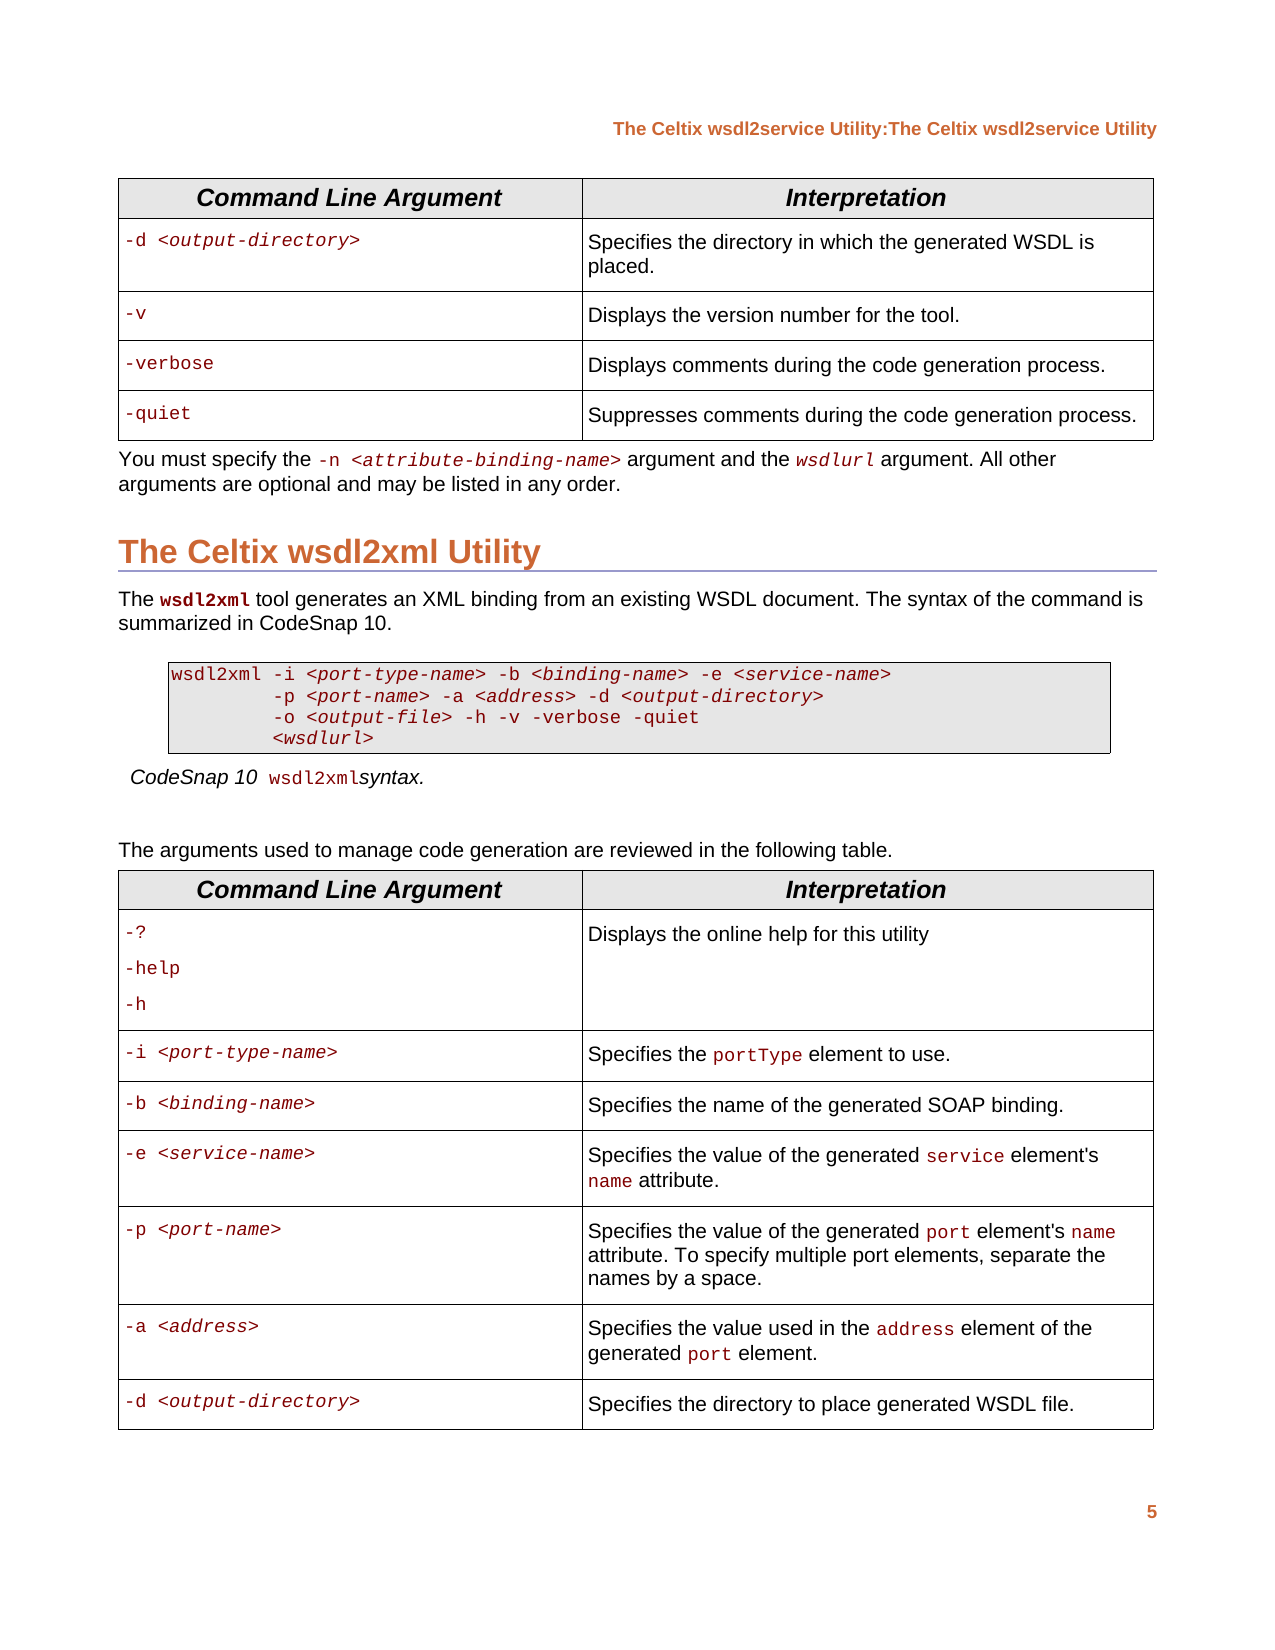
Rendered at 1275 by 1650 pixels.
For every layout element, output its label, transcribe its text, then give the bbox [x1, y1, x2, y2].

table_header Interpretation [583, 871, 1153, 909]
table_cell -i <port-type-name> [119, 1031, 582, 1081]
table_cell Specifies the directory to place generated WSDL file. [583, 1380, 1153, 1429]
text The wsdl2xml tool generates an XML binding from an existing WSDL document. The syntax of the command is summarized in CodeSnap 10. [118, 587, 1157, 635]
text You must specify the -n <attribute-binding-name> argument and the wsdlurl argument. All other arguments are optional and may be listed in any order. [118, 448, 1157, 495]
table_cell -quiet [119, 391, 582, 440]
table_cell -b <binding-name> [119, 1082, 582, 1130]
table_cell Specifies the name of the generated SOAP binding. [583, 1082, 1153, 1130]
subtitle The Celtix wsdl2xml Utility [118, 533, 1157, 570]
table_cell Displays the version number for the tool. [583, 292, 1153, 340]
table_cell -? -help -h [119, 910, 582, 1029]
table_header Command Line Argument [119, 179, 582, 218]
table_header Command Line Argument [119, 871, 582, 909]
table_cell -e <service-name> [119, 1131, 582, 1206]
table_cell Suppresses comments during the code generation process. [583, 391, 1153, 440]
table_cell -a <address> [119, 1305, 582, 1379]
table_cell -v [119, 292, 582, 340]
text wsdl2xml -i <port-type-name> -b <binding-name> -e <service-name> [169, 663, 1110, 683]
table_cell Specifies the value of the generated port element's name attribute. To specify multiple port elements, separate the names by a space. [583, 1207, 1153, 1303]
table_cell Displays the online help for this utility [583, 910, 1153, 1029]
table_cell Specifies the value of the generated service element's name attribute. [583, 1131, 1153, 1206]
table_cell Specifies the portType element to use. [583, 1031, 1153, 1081]
table_cell -d <output-directory> [119, 1380, 582, 1429]
text The arguments used to manage code generation are reviewed in the following table. [118, 839, 1157, 862]
table_cell Displays comments during the code generation process. [583, 341, 1153, 390]
table_cell -p <port-name> [119, 1207, 582, 1303]
table_cell -d <output-directory> [119, 219, 582, 291]
table_cell Specifies the directory in which the generated WSDL is placed. [583, 219, 1153, 291]
table_header Interpretation [583, 179, 1153, 218]
table_cell Specifies the value used in the address element of the generated port element. [583, 1305, 1153, 1379]
text -o <output-file> -h -v -verbose -quiet [169, 704, 1110, 726]
table_cell -verbose [119, 341, 582, 390]
text CodeSnap 10 wsdl2xmlsyntax. [130, 766, 1148, 790]
text <wsdlurl> [169, 726, 1110, 753]
text -p <port-name> -a <address> -d <output-directory> [169, 683, 1110, 704]
